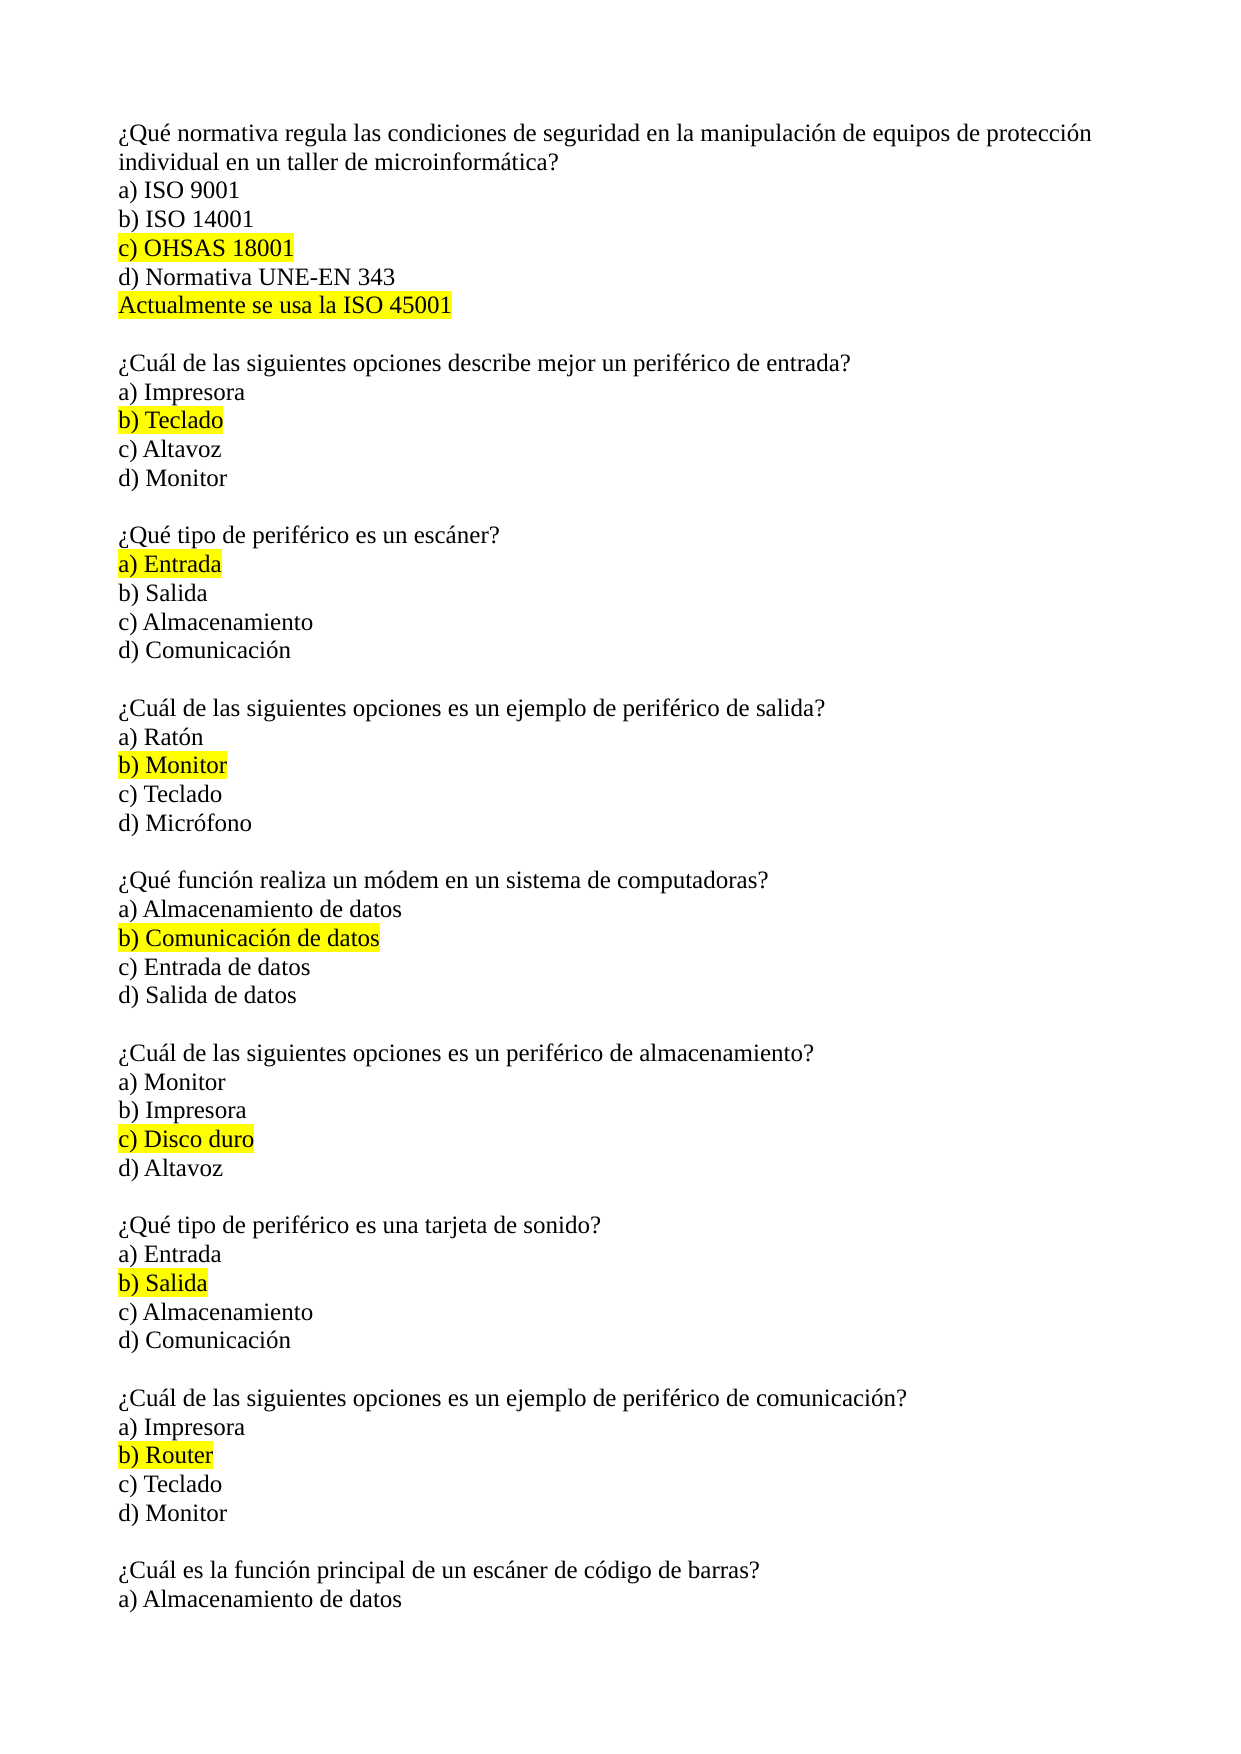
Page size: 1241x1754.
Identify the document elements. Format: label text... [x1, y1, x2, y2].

text b) ISO 14001 [118, 204, 1122, 233]
text b) Comunicación de datos [118, 923, 1122, 952]
text ¿Cuál de las siguientes opciones describe mejor un periférico de entrada? [118, 348, 1122, 377]
text c) Almacenamiento [118, 1297, 1122, 1326]
text c) Disco duro [118, 1124, 1122, 1153]
text d) Altavoz [118, 1153, 1122, 1182]
text d) Monitor [118, 463, 1122, 492]
text c) OHSAS 18001 [118, 233, 1122, 262]
text ¿Cuál de las siguientes opciones es un ejemplo de periférico de salida? [118, 693, 1122, 722]
text a) Ratón [118, 722, 1122, 751]
text b) Router [118, 1441, 1122, 1469]
text ¿Qué normativa regula las condiciones de seguridad en la manipulación de equipos de protección individual en un taller de microinformática? [118, 118, 1122, 176]
text a) Entrada [118, 1239, 1122, 1268]
text c) Almacenamiento [118, 607, 1122, 636]
text d) Monitor [118, 1498, 1122, 1527]
text a) ISO 9001 [118, 176, 1122, 204]
text ¿Cuál de las siguientes opciones es un periférico de almacenamiento? [118, 1038, 1122, 1067]
text a) Impresora [118, 1412, 1122, 1441]
text d) Comunicación [118, 1326, 1122, 1354]
text b) Impresora [118, 1096, 1122, 1124]
text c) Altavoz [118, 434, 1122, 463]
text ¿Qué tipo de periférico es una tarjeta de sonido? [118, 1211, 1122, 1239]
text b) Salida [118, 578, 1122, 607]
text a) Almacenamiento de datos [118, 894, 1122, 923]
text b) Salida [118, 1268, 1122, 1297]
text a) Almacenamiento de datos [118, 1584, 1122, 1613]
text a) Monitor [118, 1067, 1122, 1096]
text d) Normativa UNE-EN 343 [118, 262, 1122, 291]
text ¿Qué tipo de periférico es un escáner? [118, 521, 1122, 549]
text b) Teclado [118, 406, 1122, 434]
text ¿Cuál de las siguientes opciones es un ejemplo de periférico de comunicación? [118, 1383, 1122, 1412]
text c) Entrada de datos [118, 952, 1122, 981]
text a) Entrada [118, 549, 1122, 578]
text c) Teclado [118, 1469, 1122, 1498]
text ¿Qué función realiza un módem en un sistema de computadoras? [118, 866, 1122, 894]
text d) Micrófono [118, 808, 1122, 837]
text c) Teclado [118, 779, 1122, 808]
text ¿Cuál es la función principal de un escáner de código de barras? [118, 1556, 1122, 1584]
text d) Salida de datos [118, 981, 1122, 1009]
text Actualmente se usa la ISO 45001 [118, 291, 1122, 319]
text a) Impresora [118, 377, 1122, 406]
text d) Comunicación [118, 636, 1122, 664]
text b) Monitor [118, 751, 1122, 779]
